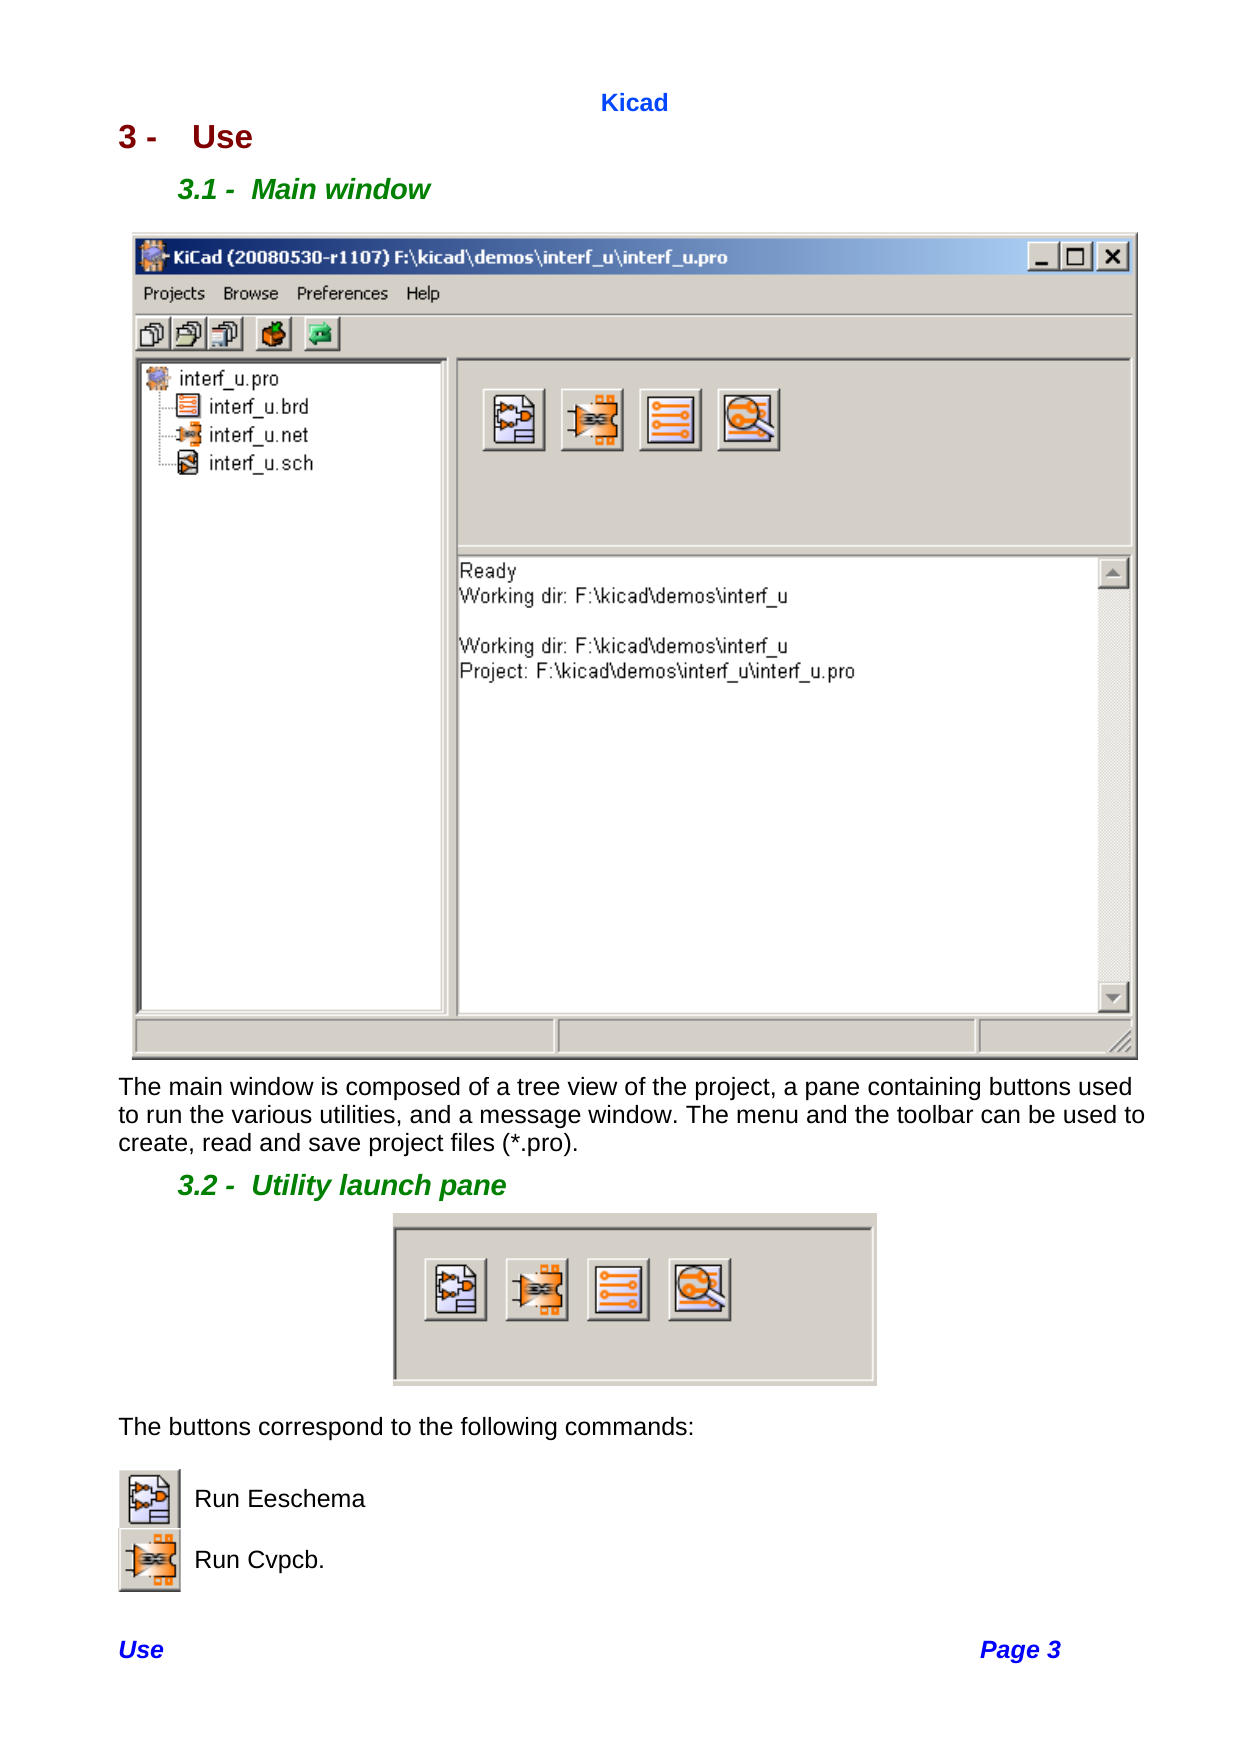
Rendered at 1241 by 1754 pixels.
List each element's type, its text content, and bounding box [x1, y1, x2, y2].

subtitle Main window [177, 173, 1152, 206]
text The buttons correspond to the following commands: [118, 1413, 1152, 1441]
picture [118, 1469, 181, 1592]
subtitle Utility launch pane [177, 1169, 1152, 1202]
picture [392, 1213, 877, 1386]
text The main window is composed of a tree view of the project, a pane containing buttons used to run the various utilities, and a message window. The menu and the toolbar can be used to create, read and save project files (*.pro). [118, 1073, 1152, 1157]
picture [131, 231, 1138, 1060]
table_header [181, 1469, 194, 1529]
table_cell [181, 1529, 194, 1591]
subtitle Use [118, 118, 1152, 156]
table_header Run Eeschema [194, 1469, 741, 1529]
table_cell Run Cvpcb. [194, 1529, 741, 1591]
